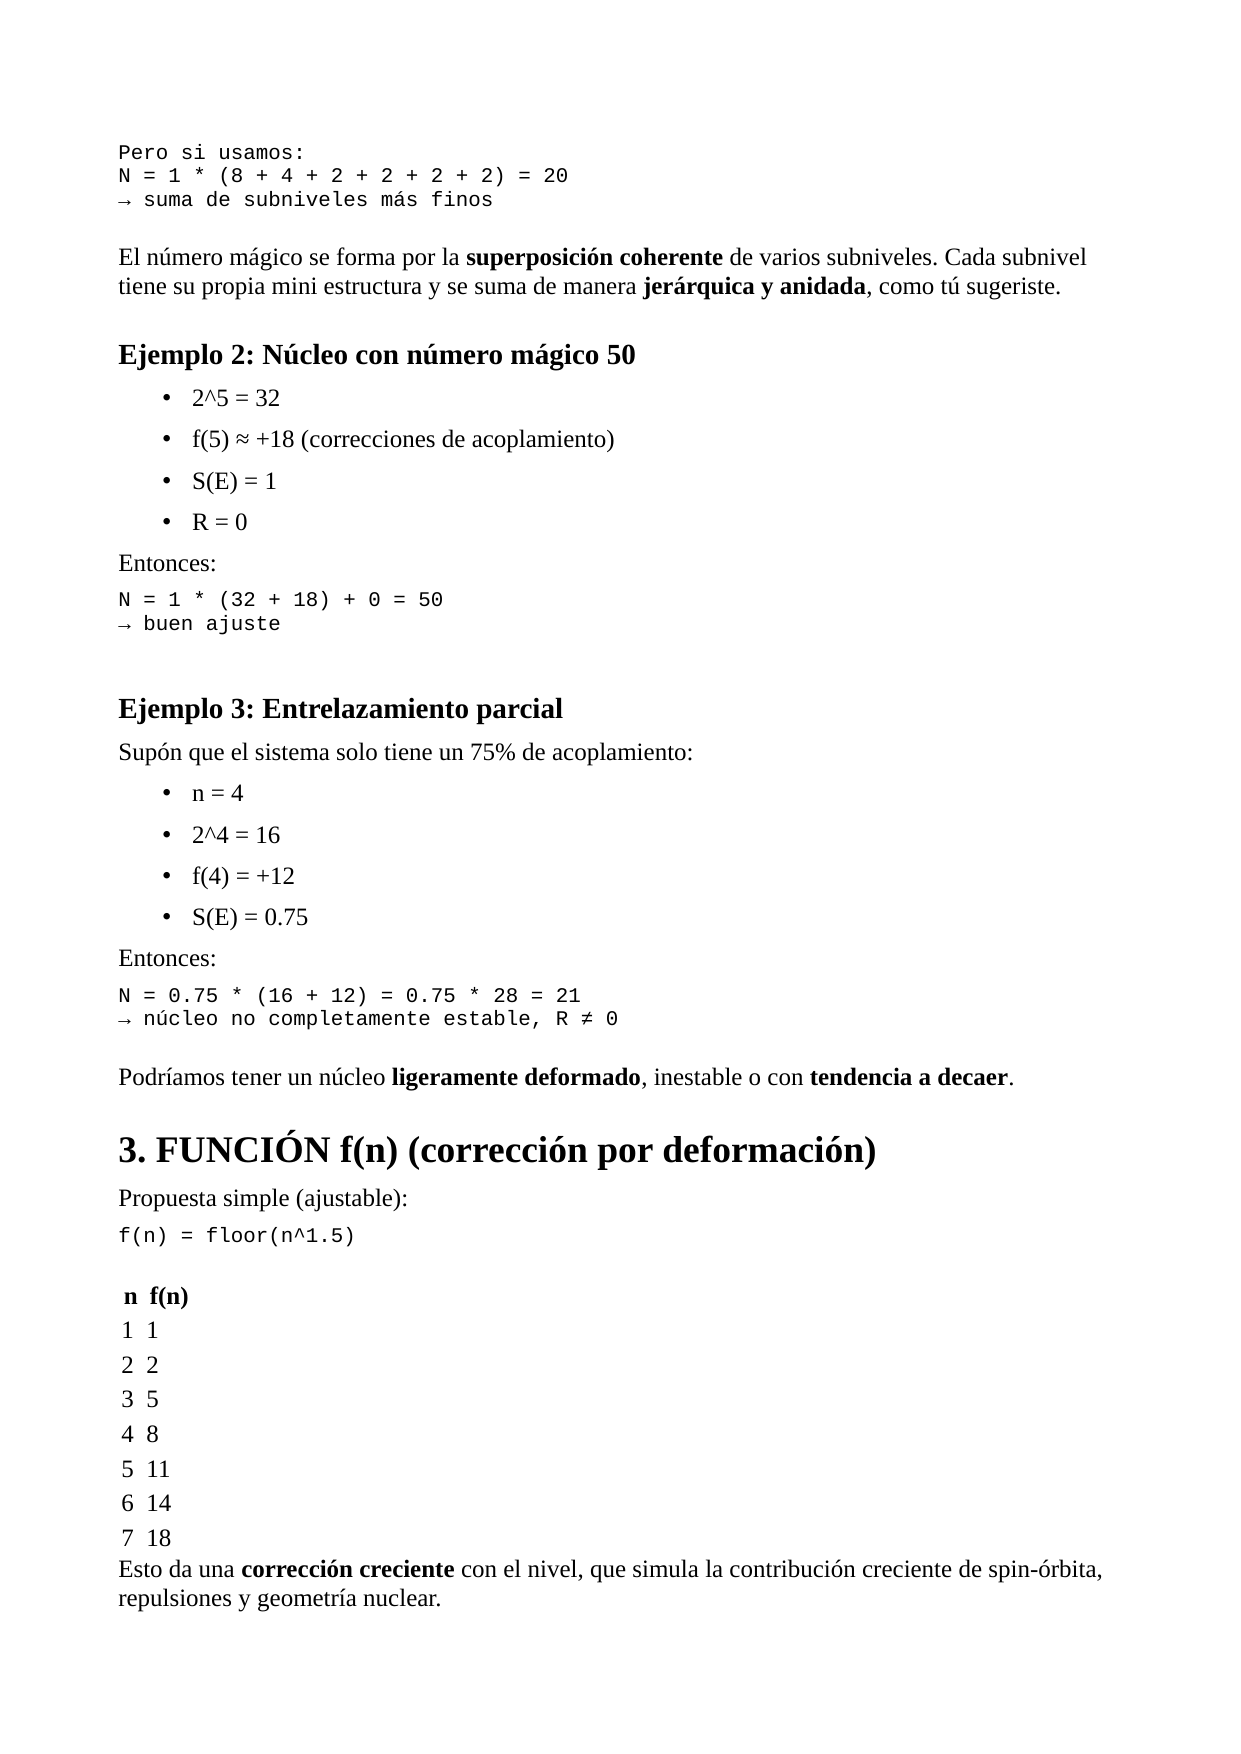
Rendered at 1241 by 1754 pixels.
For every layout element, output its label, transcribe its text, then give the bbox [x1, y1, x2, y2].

table_cell 8 [143, 1416, 195, 1451]
list S(E) = 0.75 [162, 902, 1122, 931]
subtitle Ejemplo 3: Entrelazamiento parcial [118, 691, 1122, 725]
table_cell 1 [118, 1313, 143, 1347]
table_cell 4 [118, 1416, 143, 1451]
text Propuesta simple (ajustable): [118, 1183, 1122, 1212]
table_header n [118, 1278, 143, 1312]
text Supón que el sistema solo tiene un 75% de acoplamiento: [118, 737, 1122, 766]
table_cell 3 [118, 1382, 143, 1416]
text Podríamos tener un núcleo ligeramente deformado, inestable o con tendencia a decaer. [118, 1062, 1122, 1090]
list S(E) = 1 [162, 466, 1122, 494]
list 2^4 = 16 [162, 820, 1122, 848]
table_cell 1 [143, 1313, 195, 1347]
table_cell 2 [118, 1347, 143, 1382]
text N = 1 * (8 + 4 + 2 + 2 + 2 + 2) = 20 [118, 165, 1122, 189]
text → suma de subniveles más finos [118, 189, 1122, 213]
subtitle Ejemplo 2: Núcleo con número mágico 50 [118, 337, 1122, 371]
text El número mágico se forma por la superposición coherente de varios subniveles. Cada subnivel tiene su propia mini estructura y se suma de manera jerárquica y anidada, como tú sugeriste. [118, 242, 1122, 300]
text N = 0.75 * (16 + 12) = 0.75 * 28 = 21 [118, 985, 1122, 1008]
text Entonces: [118, 943, 1122, 972]
list R = 0 [162, 507, 1122, 536]
table_cell 18 [143, 1520, 195, 1554]
table_cell 11 [143, 1451, 195, 1485]
table_cell 5 [118, 1451, 143, 1485]
subtitle 3. FUNCIÓN f(n) (corrección por deformación) [118, 1128, 1122, 1171]
text → núcleo no completamente estable, R ≠ 0 [118, 1008, 1122, 1032]
text Entonces: [118, 548, 1122, 577]
table_cell 14 [143, 1485, 195, 1520]
list n = 4 [162, 778, 1122, 807]
text N = 1 * (32 + 18) + 0 = 50 [118, 589, 1122, 613]
table_cell 6 [118, 1485, 143, 1520]
table_cell 2 [143, 1347, 195, 1382]
table_cell 5 [143, 1382, 195, 1416]
text Pero si usamos: [118, 142, 1122, 165]
text → buen ajuste [118, 613, 1122, 637]
list 2^5 = 32 [162, 383, 1122, 412]
table_header f(n) [143, 1278, 195, 1312]
list f(4) = +12 [162, 861, 1122, 890]
text Esto da una corrección creciente con el nivel, que simula la contribución creciente de spin-órbita, repulsiones y geometría nuclear. [118, 1554, 1122, 1612]
list f(5) ≈ +18 (correcciones de acoplamiento) [162, 424, 1122, 453]
table_cell 7 [118, 1520, 143, 1554]
text f(n) = floor(n^1.5) [118, 1225, 1122, 1248]
